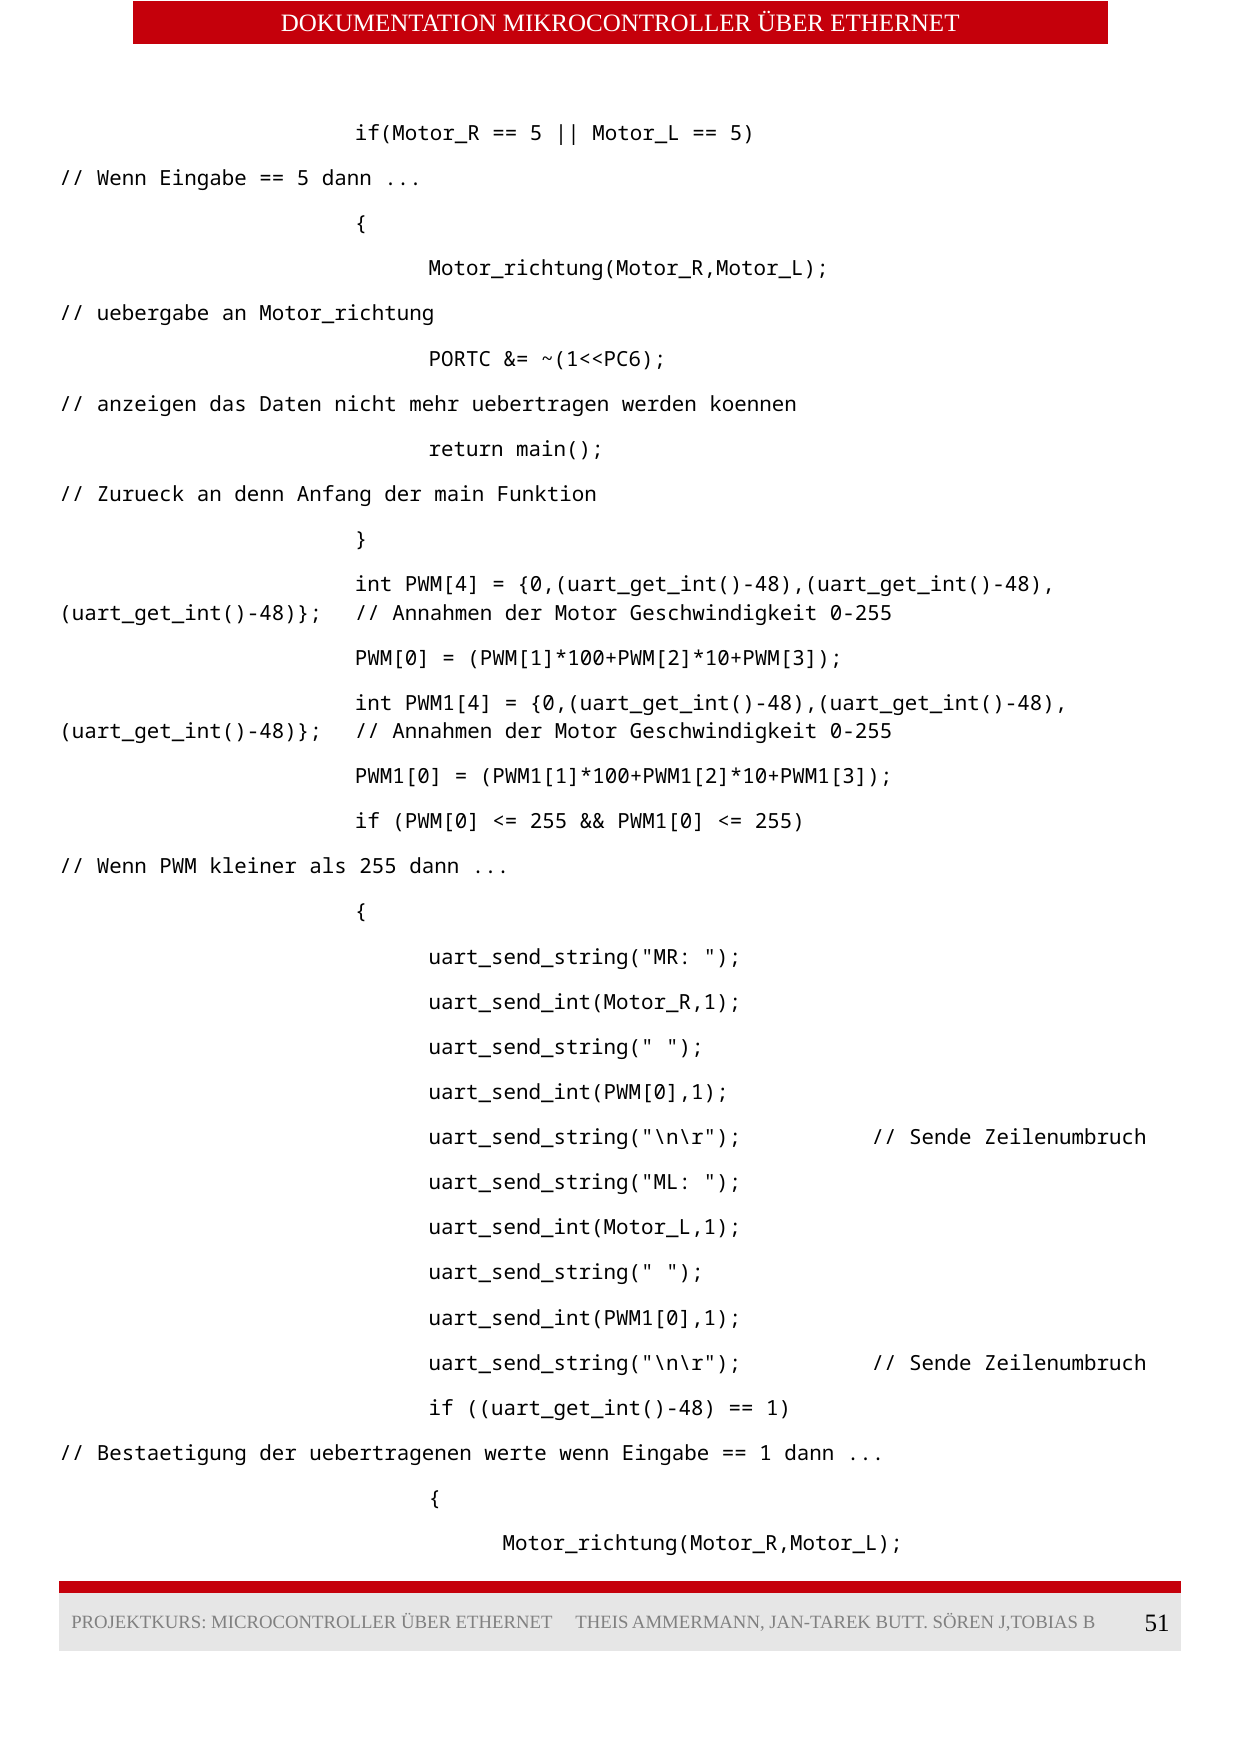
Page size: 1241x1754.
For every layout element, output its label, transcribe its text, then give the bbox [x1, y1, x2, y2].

text PWM[0] = (PWM[1]*100+PWM[2]*10+PWM[3]); [59, 643, 1181, 671]
text uart_send_string(" "); [59, 1032, 1181, 1060]
text PWM1[0] = (PWM1[1]*100+PWM1[2]*10+PWM1[3]); [59, 761, 1181, 790]
text uart_send_int(PWM[0],1); [59, 1077, 1181, 1106]
text PORTC &= ~(1<<PC6); [59, 344, 1181, 372]
text uart_send_string("ML: "); [59, 1167, 1181, 1196]
text Motor_richtung(Motor_R,Motor_L); [59, 253, 1181, 282]
text { [59, 897, 1181, 925]
text uart_send_int(PWM1[0],1); [59, 1303, 1181, 1331]
text // Zurueck an denn Anfang der main Funktion [59, 479, 1181, 507]
text uart_send_int(Motor_R,1); [59, 987, 1181, 1015]
text { [59, 1483, 1181, 1511]
text uart_send_string(" "); [59, 1257, 1181, 1286]
text // anzeigen das Daten nicht mehr uebertragen werden koennen [59, 389, 1181, 417]
text } [59, 524, 1181, 552]
text if ((uart_get_int()-48) == 1) [59, 1393, 1181, 1421]
text // Bestaetigung der uebertragenen werte wenn Eingabe == 1 dann ... [59, 1438, 1181, 1466]
text if (PWM[0] <= 255 && PWM1[0] <= 255) [59, 806, 1181, 835]
text { [59, 208, 1181, 237]
text // uebergabe an Motor_richtung [59, 298, 1181, 327]
text // Wenn Eingabe == 5 dann ... [59, 163, 1181, 192]
text int PWM1[4] = {0,(uart_get_int()-48),(uart_get_int()-48),(uart_get_int()-48)}; // Annahmen der Motor Geschwindigkeit 0-255 [59, 688, 1181, 745]
text return main(); [59, 434, 1181, 462]
text Motor_richtung(Motor_R,Motor_L); [59, 1528, 1181, 1557]
text uart_send_string("MR: "); [59, 942, 1181, 970]
text uart_send_string("\n\r"); // Sende Zeilenumbruch [59, 1348, 1181, 1376]
text uart_send_string("\n\r"); // Sende Zeilenumbruch [59, 1122, 1181, 1151]
text if(Motor_R == 5 || Motor_L == 5) [59, 118, 1181, 147]
text // Wenn PWM kleiner als 255 dann ... [59, 852, 1181, 880]
text int PWM[4] = {0,(uart_get_int()-48),(uart_get_int()-48),(uart_get_int()-48)}; // Annahmen der Motor Geschwindigkeit 0-255 [59, 569, 1181, 626]
text uart_send_int(Motor_L,1); [59, 1212, 1181, 1241]
